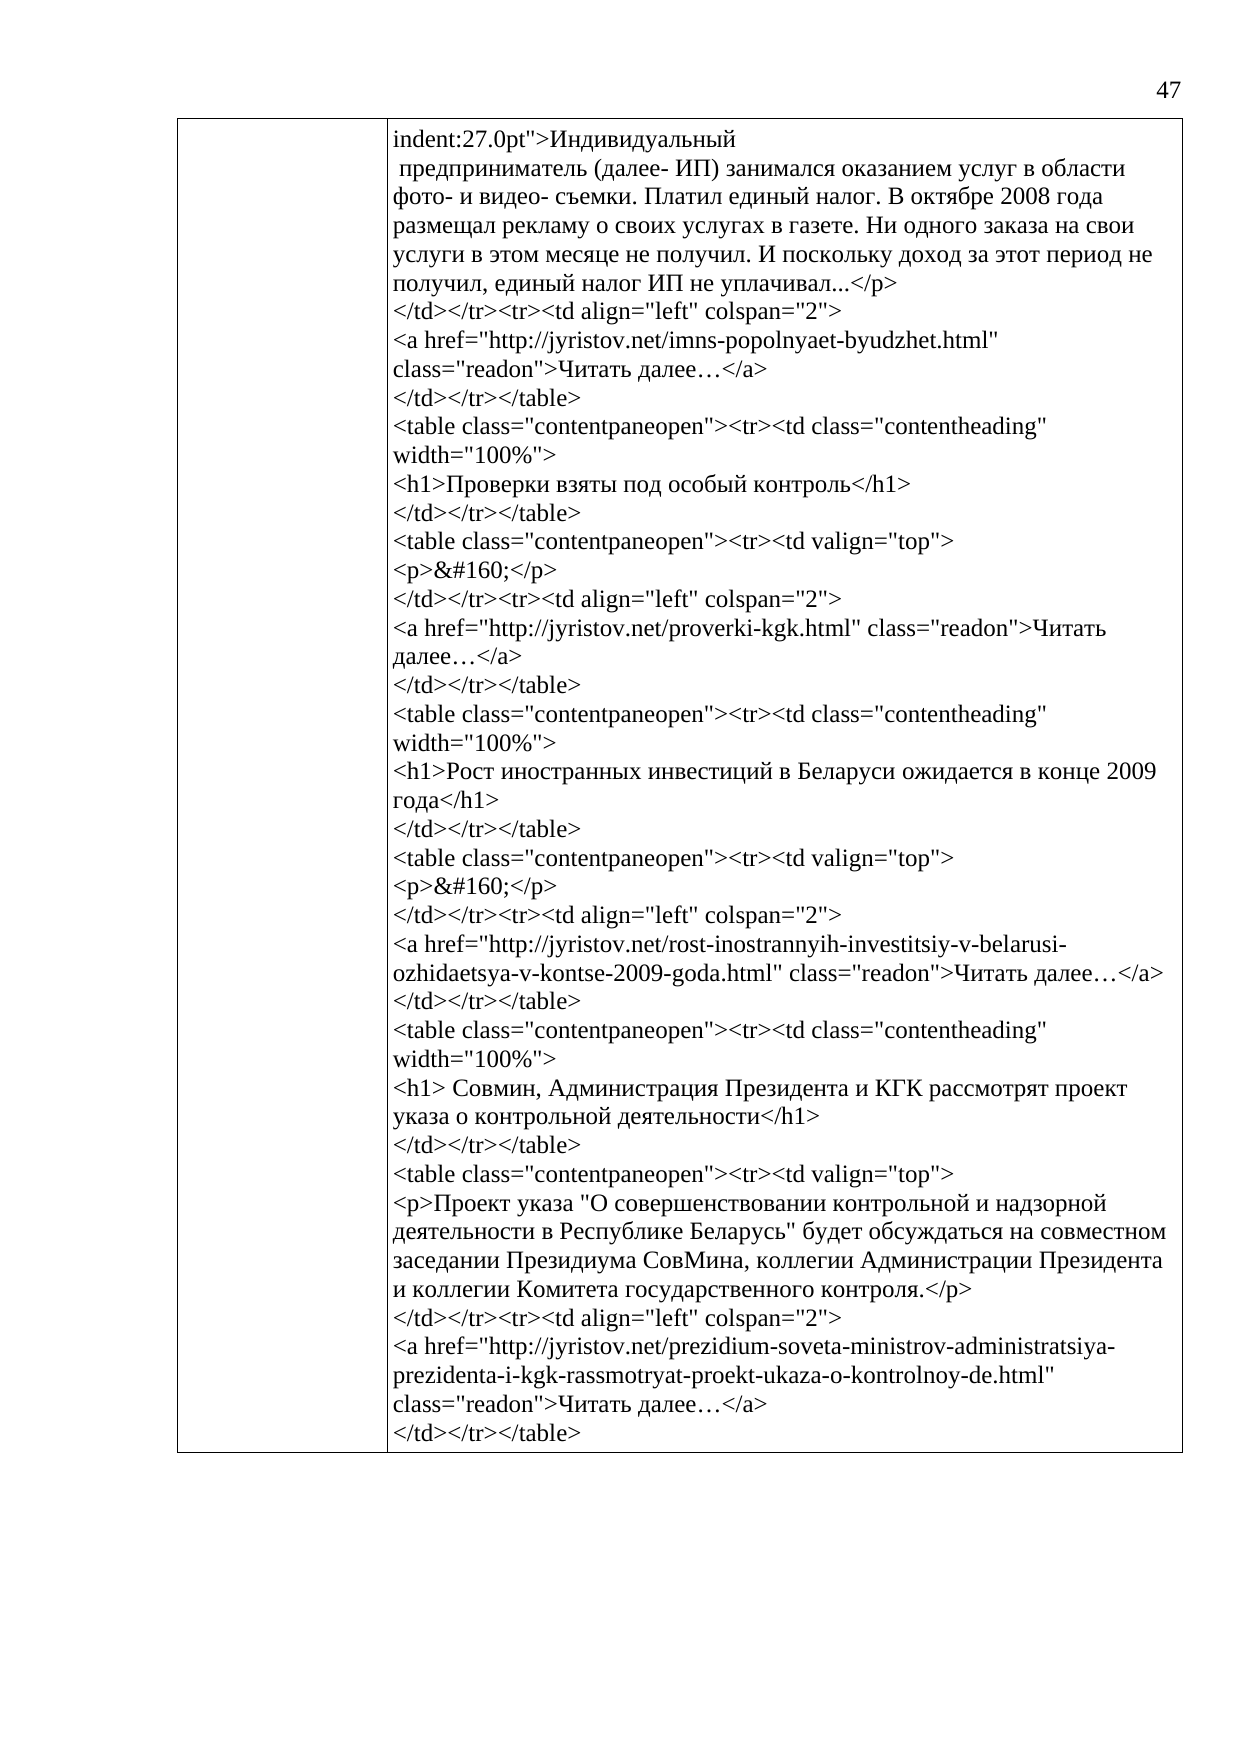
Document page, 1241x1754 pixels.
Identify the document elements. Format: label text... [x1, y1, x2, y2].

table_cell indent:27.0pt">Индивидуальный предприниматель (далее- ИП) занимался оказанием услуг в области фото- и видео- съемки. Платил единый налог. В октябре 2008 года размещал рекламу о своих услугах в газете. Ни одного заказа на свои услуги в этом месяце не получил. И поскольку доход за этот период не получил, единый налог ИП не уплачивал...</p> </td></tr><tr><td align="left" colspan="2"> <a href="http://jyristov.net/imns-popolnyaet-byudzhet.html" class="readon">Читать далее…</a> </td></tr></table> <table class="contentpaneopen"><tr><td class="contentheading" width="100%"> <h1>Проверки взяты под особый контроль</h1> </td></tr></table> <table class="contentpaneopen"><tr><td valign="top"> <p>&#160;</p> </td></tr><tr><td align="left" colspan="2"> <a href="http://jyristov.net/proverki-kgk.html" class="readon">Читать далее…</a> </td></tr></table> <table class="contentpaneopen"><tr><td class="contentheading" width="100%"> <h1>Рост иностранных инвестиций в Беларуси ожидается в конце 2009 года</h1> </td></tr></table> <table class="contentpaneopen"><tr><td valign="top"> <p>&#160;</p> </td></tr><tr><td align="left" colspan="2"> <a href="http://jyristov.net/rost-inostrannyih-investitsiy-v-belarusi-ozhidaetsya-v-kontse-2009-goda.html" class="readon">Читать далее…</a> </td></tr></table> <table class="contentpaneopen"><tr><td class="contentheading" width="100%"> <h1> Совмин, Администрация Президента и КГК рассмотрят проект указа о контрольной деятельности</h1> </td></tr></table> <table class="contentpaneopen"><tr><td valign="top"> <p>Проект указа "О совершенствовании контрольной и надзорной деятельности в Республике Беларусь" будет обсуждаться на совместном заседании Президиума СовМина, коллегии Администрации Президента и коллегии Комитета государственного контроля.</p> </td></tr><tr><td align="left" colspan="2"> <a href="http://jyristov.net/prezidium-soveta-ministrov-administratsiya-prezidenta-i-kgk-rassmotryat-proekt-ukaza-o-kontrolnoy-de.html" class="readon">Читать далее…</a> </td></tr></table> [388, 119, 1182, 1452]
table_cell [178, 119, 387, 1452]
